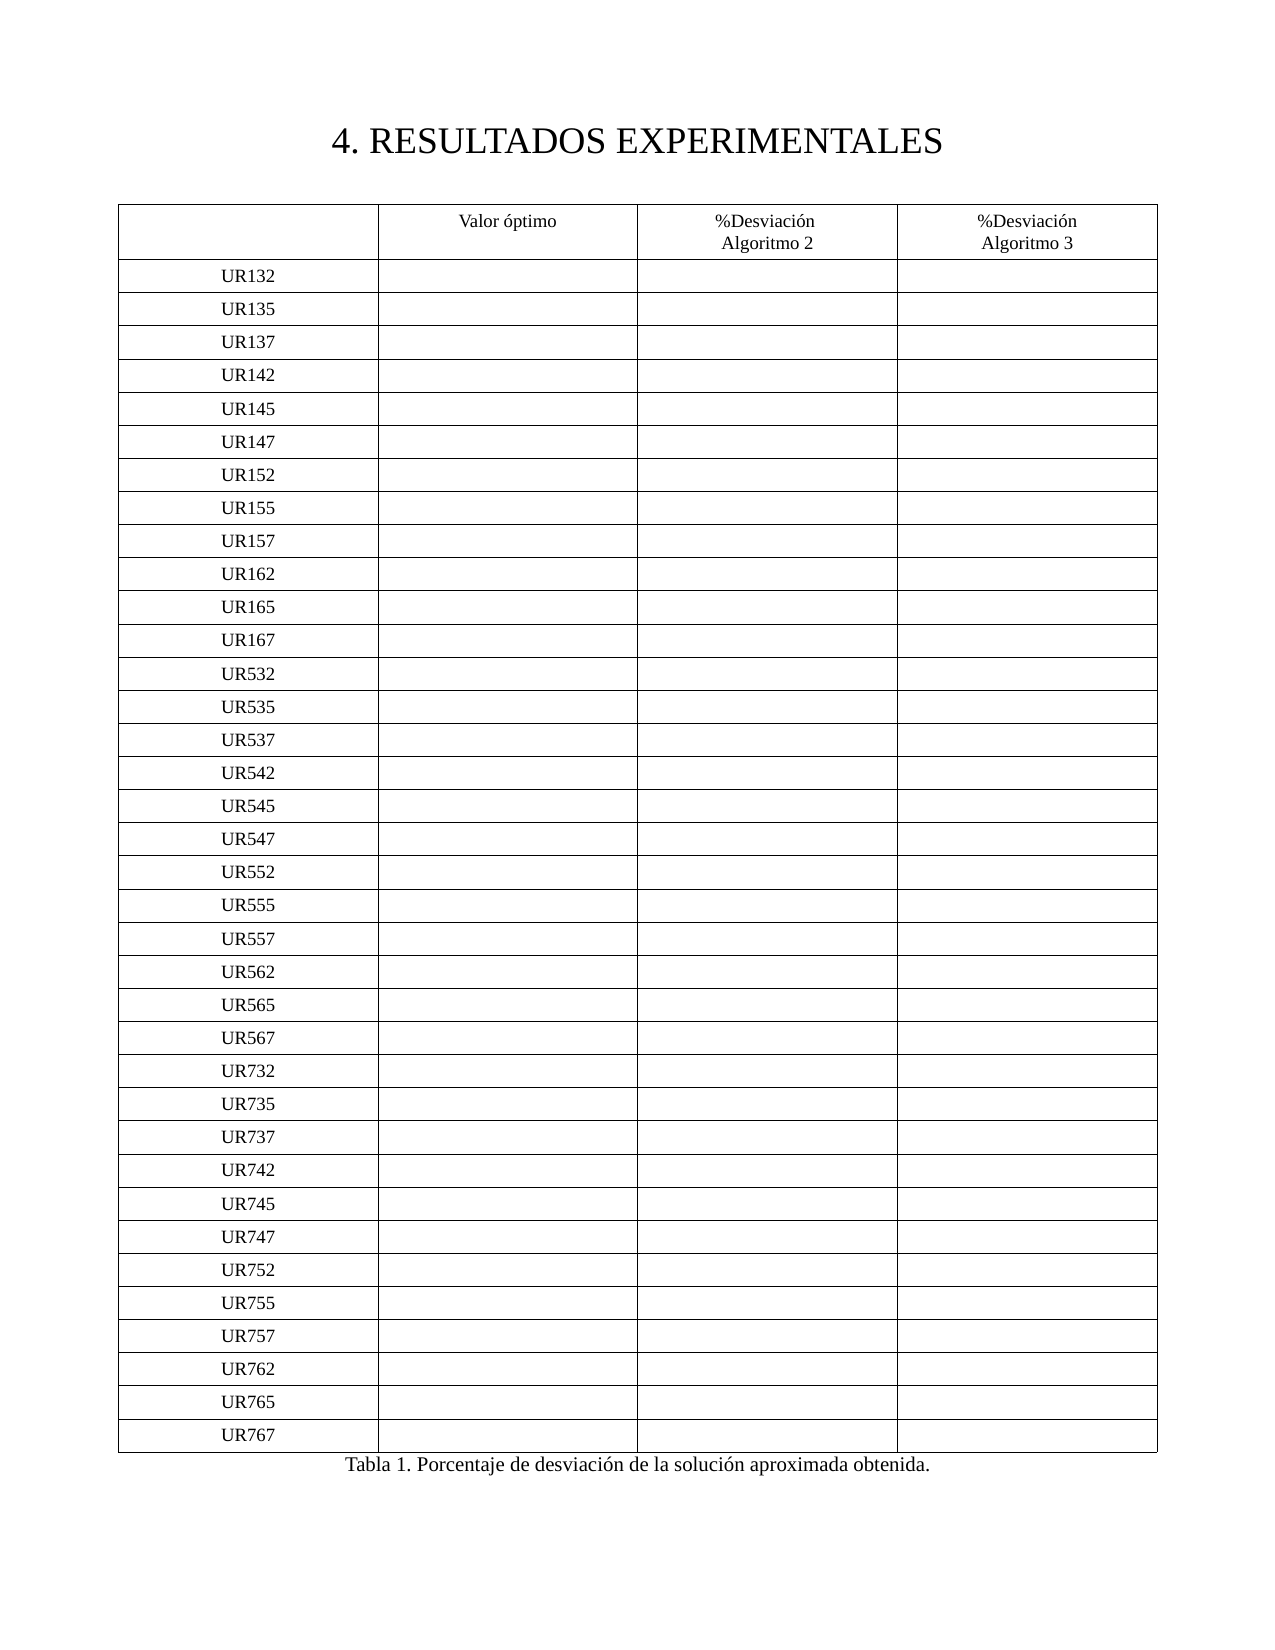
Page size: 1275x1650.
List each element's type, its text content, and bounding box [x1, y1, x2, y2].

table_cell [379, 1420, 637, 1452]
table_cell UR542 [119, 757, 378, 789]
table_cell [898, 1088, 1157, 1120]
table_cell [898, 1420, 1157, 1452]
table_cell [379, 823, 637, 855]
table_cell [898, 1254, 1157, 1286]
table_cell [898, 1221, 1157, 1253]
table_cell [379, 591, 637, 623]
table_cell [638, 790, 897, 822]
table_cell UR765 [119, 1386, 378, 1418]
table_cell [379, 326, 637, 358]
table_cell [379, 956, 637, 988]
table_cell UR167 [119, 625, 378, 657]
table_cell UR547 [119, 823, 378, 855]
table_cell [898, 459, 1157, 491]
table_cell [638, 1155, 897, 1187]
table_cell [379, 492, 637, 524]
table_cell UR565 [119, 989, 378, 1021]
table_cell [638, 326, 897, 358]
table_cell [379, 1121, 637, 1153]
table_cell [379, 293, 637, 325]
table_cell [379, 1353, 637, 1385]
table_cell [379, 1188, 637, 1220]
table_cell [379, 1287, 637, 1319]
table_cell [638, 360, 897, 392]
table_cell [898, 691, 1157, 723]
table_cell [898, 856, 1157, 888]
table_cell [898, 989, 1157, 1021]
table_cell [638, 890, 897, 922]
table_cell [379, 625, 637, 657]
table_cell [638, 591, 897, 623]
table_cell [898, 1188, 1157, 1220]
table_cell [638, 757, 897, 789]
table_cell [898, 326, 1157, 358]
table_cell UR755 [119, 1287, 378, 1319]
table_cell [379, 790, 637, 822]
table_cell [379, 757, 637, 789]
table_cell [379, 923, 637, 955]
table_cell [379, 1155, 637, 1187]
table_cell [898, 293, 1157, 325]
table_cell UR545 [119, 790, 378, 822]
table_cell [638, 1121, 897, 1153]
table_cell [638, 989, 897, 1021]
table_cell [638, 658, 897, 690]
table_cell [638, 625, 897, 657]
table_cell [379, 558, 637, 590]
table_cell [638, 1022, 897, 1054]
table_cell [379, 1088, 637, 1120]
table_cell UR135 [119, 293, 378, 325]
table_cell [898, 1320, 1157, 1352]
table_cell [379, 989, 637, 1021]
table_cell [898, 1353, 1157, 1385]
table_cell [638, 691, 897, 723]
table_cell [898, 492, 1157, 524]
table_cell [898, 558, 1157, 590]
table_cell UR735 [119, 1088, 378, 1120]
table_cell [379, 658, 637, 690]
table_cell UR555 [119, 890, 378, 922]
table_cell UR142 [119, 360, 378, 392]
table_cell [638, 856, 897, 888]
table_cell [898, 1055, 1157, 1087]
text 4. RESULTADOS EXPERIMENTALES [118, 118, 1157, 161]
table_cell [379, 1254, 637, 1286]
table_cell [638, 1088, 897, 1120]
table_cell UR742 [119, 1155, 378, 1187]
table_cell UR752 [119, 1254, 378, 1286]
table_cell [898, 757, 1157, 789]
table_cell UR737 [119, 1121, 378, 1153]
table_cell [379, 260, 637, 292]
text Tabla 1. Porcentaje de desviación de la solución aproximada obtenida. [118, 1453, 1157, 1476]
table_cell [638, 823, 897, 855]
table_cell [898, 525, 1157, 557]
table_cell UR535 [119, 691, 378, 723]
table_cell [898, 260, 1157, 292]
table_cell [898, 890, 1157, 922]
table_cell UR155 [119, 492, 378, 524]
table_cell [379, 525, 637, 557]
table_cell UR567 [119, 1022, 378, 1054]
table_cell UR747 [119, 1221, 378, 1253]
table_cell UR745 [119, 1188, 378, 1220]
table_cell UR537 [119, 724, 378, 756]
table_cell UR152 [119, 459, 378, 491]
table_cell UR147 [119, 426, 378, 458]
table_cell [898, 1121, 1157, 1153]
table_cell [898, 956, 1157, 988]
table_cell [638, 525, 897, 557]
table_cell [638, 558, 897, 590]
table_cell [638, 1420, 897, 1452]
table_cell UR557 [119, 923, 378, 955]
table_cell [898, 393, 1157, 425]
table_cell [638, 1320, 897, 1352]
table_cell [379, 1386, 637, 1418]
table_cell [379, 459, 637, 491]
table_cell [379, 393, 637, 425]
table_cell UR137 [119, 326, 378, 358]
table_cell [898, 823, 1157, 855]
table_cell [638, 1287, 897, 1319]
table_cell [638, 923, 897, 955]
table_cell [379, 360, 637, 392]
table_cell UR757 [119, 1320, 378, 1352]
table_header [119, 205, 378, 259]
table_header %Desviación Algoritmo 2 [638, 205, 897, 259]
table_cell [638, 956, 897, 988]
table_cell [379, 1320, 637, 1352]
table_cell UR145 [119, 393, 378, 425]
table_cell [638, 393, 897, 425]
table_cell [379, 1221, 637, 1253]
table_header %Desviación Algoritmo 3 [898, 205, 1157, 259]
table_cell UR162 [119, 558, 378, 590]
table_cell [898, 1155, 1157, 1187]
table_cell [379, 426, 637, 458]
table_cell [638, 260, 897, 292]
table_cell [898, 591, 1157, 623]
table_cell [638, 459, 897, 491]
table_header Valor óptimo [379, 205, 637, 259]
table_cell [898, 426, 1157, 458]
table_cell [379, 890, 637, 922]
table_cell [638, 1055, 897, 1087]
table_cell UR165 [119, 591, 378, 623]
table_cell [638, 426, 897, 458]
table_cell [638, 1386, 897, 1418]
table_cell [379, 691, 637, 723]
table_cell [638, 1353, 897, 1385]
table_cell [638, 1188, 897, 1220]
table_cell UR552 [119, 856, 378, 888]
table_cell UR132 [119, 260, 378, 292]
table_cell [379, 856, 637, 888]
table_cell [638, 1254, 897, 1286]
table_cell UR732 [119, 1055, 378, 1087]
table_cell [898, 1022, 1157, 1054]
table_cell [898, 625, 1157, 657]
table_cell [379, 1055, 637, 1087]
table_cell [898, 1287, 1157, 1319]
table_cell [638, 293, 897, 325]
table_cell [379, 1022, 637, 1054]
table_cell [898, 790, 1157, 822]
table_cell UR767 [119, 1420, 378, 1452]
table_cell UR562 [119, 956, 378, 988]
table_cell UR762 [119, 1353, 378, 1385]
table_cell UR532 [119, 658, 378, 690]
table_cell [638, 724, 897, 756]
table_cell [898, 360, 1157, 392]
table_cell [379, 724, 637, 756]
table_cell [638, 492, 897, 524]
table_cell [898, 724, 1157, 756]
table_cell [898, 923, 1157, 955]
table_cell [638, 1221, 897, 1253]
table_cell UR157 [119, 525, 378, 557]
table_cell [898, 658, 1157, 690]
table_cell [898, 1386, 1157, 1418]
